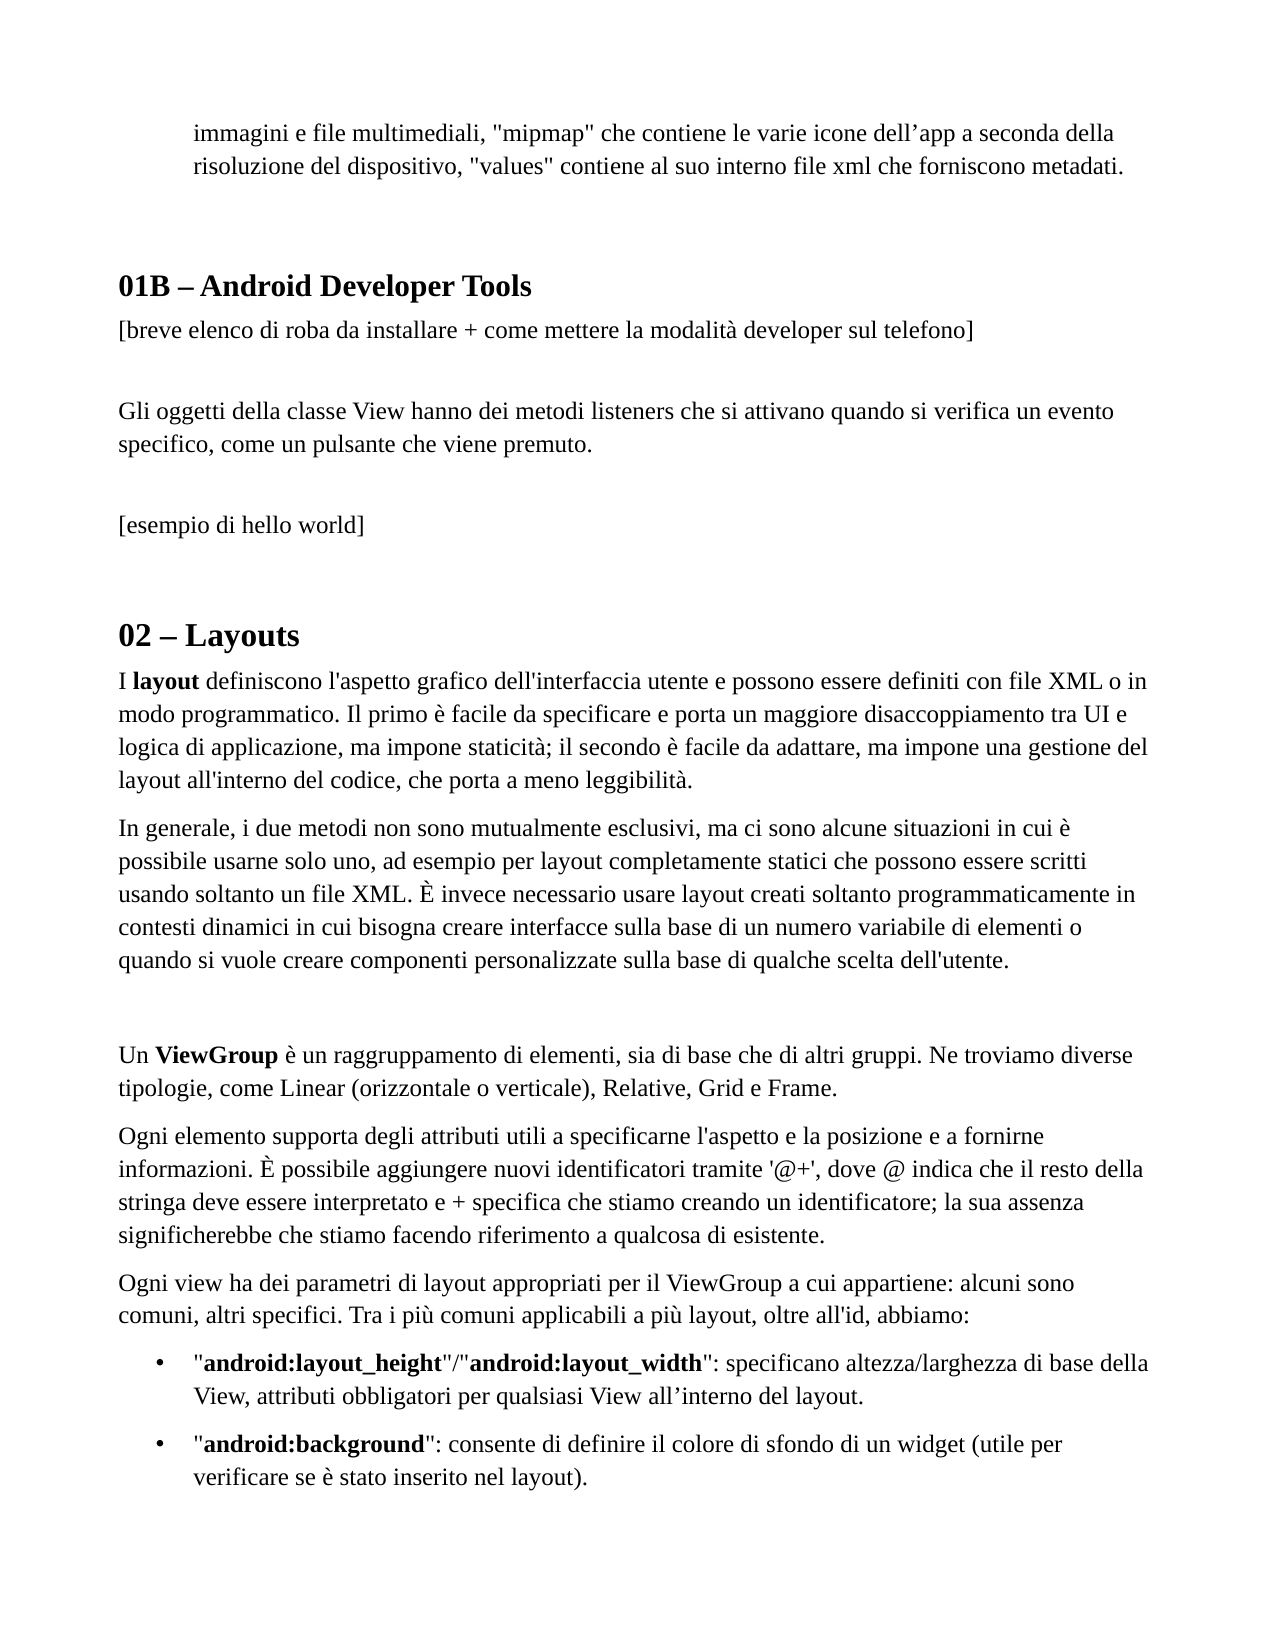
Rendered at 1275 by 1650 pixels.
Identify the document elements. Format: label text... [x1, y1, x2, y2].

text Ogni view ha dei parametri di layout appropriati per il ViewGroup a cui appartiene: alcuni sono comuni, altri specifici. Tra i più comuni applicabili a più layout, oltre all'id, abbiamo: [118, 1268, 1157, 1329]
list immagini e file multimediali, "mipmap" che contiene le varie icone dell’app a seconda della risoluzione del dispositivo, "values" contiene al suo interno file xml che forniscono metadati. [156, 118, 1157, 180]
subtitle 02 – Layouts [118, 616, 1157, 654]
text I layout definiscono l'aspetto grafico dell'interfaccia utente e possono essere definiti con file XML o in modo programmatico. Il primo è facile da specificare e porta un maggiore disaccoppiamento tra UI e logica di applicazione, ma impone staticità; il secondo è facile da adattare, ma impone una gestione del layout all'interno del codice, che porta a meno leggibilità. [118, 666, 1157, 794]
text [esempio di hello world] [118, 510, 1157, 572]
text Un ViewGroup è un raggruppamento di elementi, sia di base che di altri gruppi. Ne troviamo diverse tipologie, come Linear (orizzontale o verticale), Relative, Grid e Frame. [118, 1040, 1157, 1102]
text Gli oggetti della classe View hanno dei metodi listeners che si attivano quando si verifica un evento specifico, come un pulsante che viene premuto. [118, 363, 1157, 491]
subtitle 01B – Android Developer Tools [118, 267, 1157, 303]
list "android:layout_height"/"android:layout_width": specificano altezza/larghezza di base della View, attributi obbligatori per qualsiasi View all’interno del layout. [156, 1348, 1157, 1410]
text [breve elenco di roba da installare + come mettere la modalità developer sul telefono] [118, 316, 1157, 344]
text Ogni elemento supporta degli attributi utili a specificarne l'aspetto e la posizione e a fornirne informazioni. È possibile aggiungere nuovi identificatori tramite '@+', dove @ indica che il resto della stringa deve essere interpretato e + specifica che stiamo creando un identificatore; la sua assenza significherebbe che stiamo facendo riferimento a qualcosa di esistente. [118, 1121, 1157, 1249]
text In generale, i due metodi non sono mutualmente esclusivi, ma ci sono alcune situazioni in cui è possibile usarne solo uno, ad esempio per layout completamente statici che possono essere scritti usando soltanto un file XML. È invece necessario usare layout creati soltanto programmaticamente in contesti dinamici in cui bisogna creare interfacce sulla base di un numero variabile di elementi o quando si vuole creare componenti personalizzate sulla base di qualche scelta dell'utente. [118, 813, 1157, 974]
list "android:background": consente di definire il colore di sfondo di un widget (utile per verificare se è stato inserito nel layout). [156, 1429, 1157, 1491]
